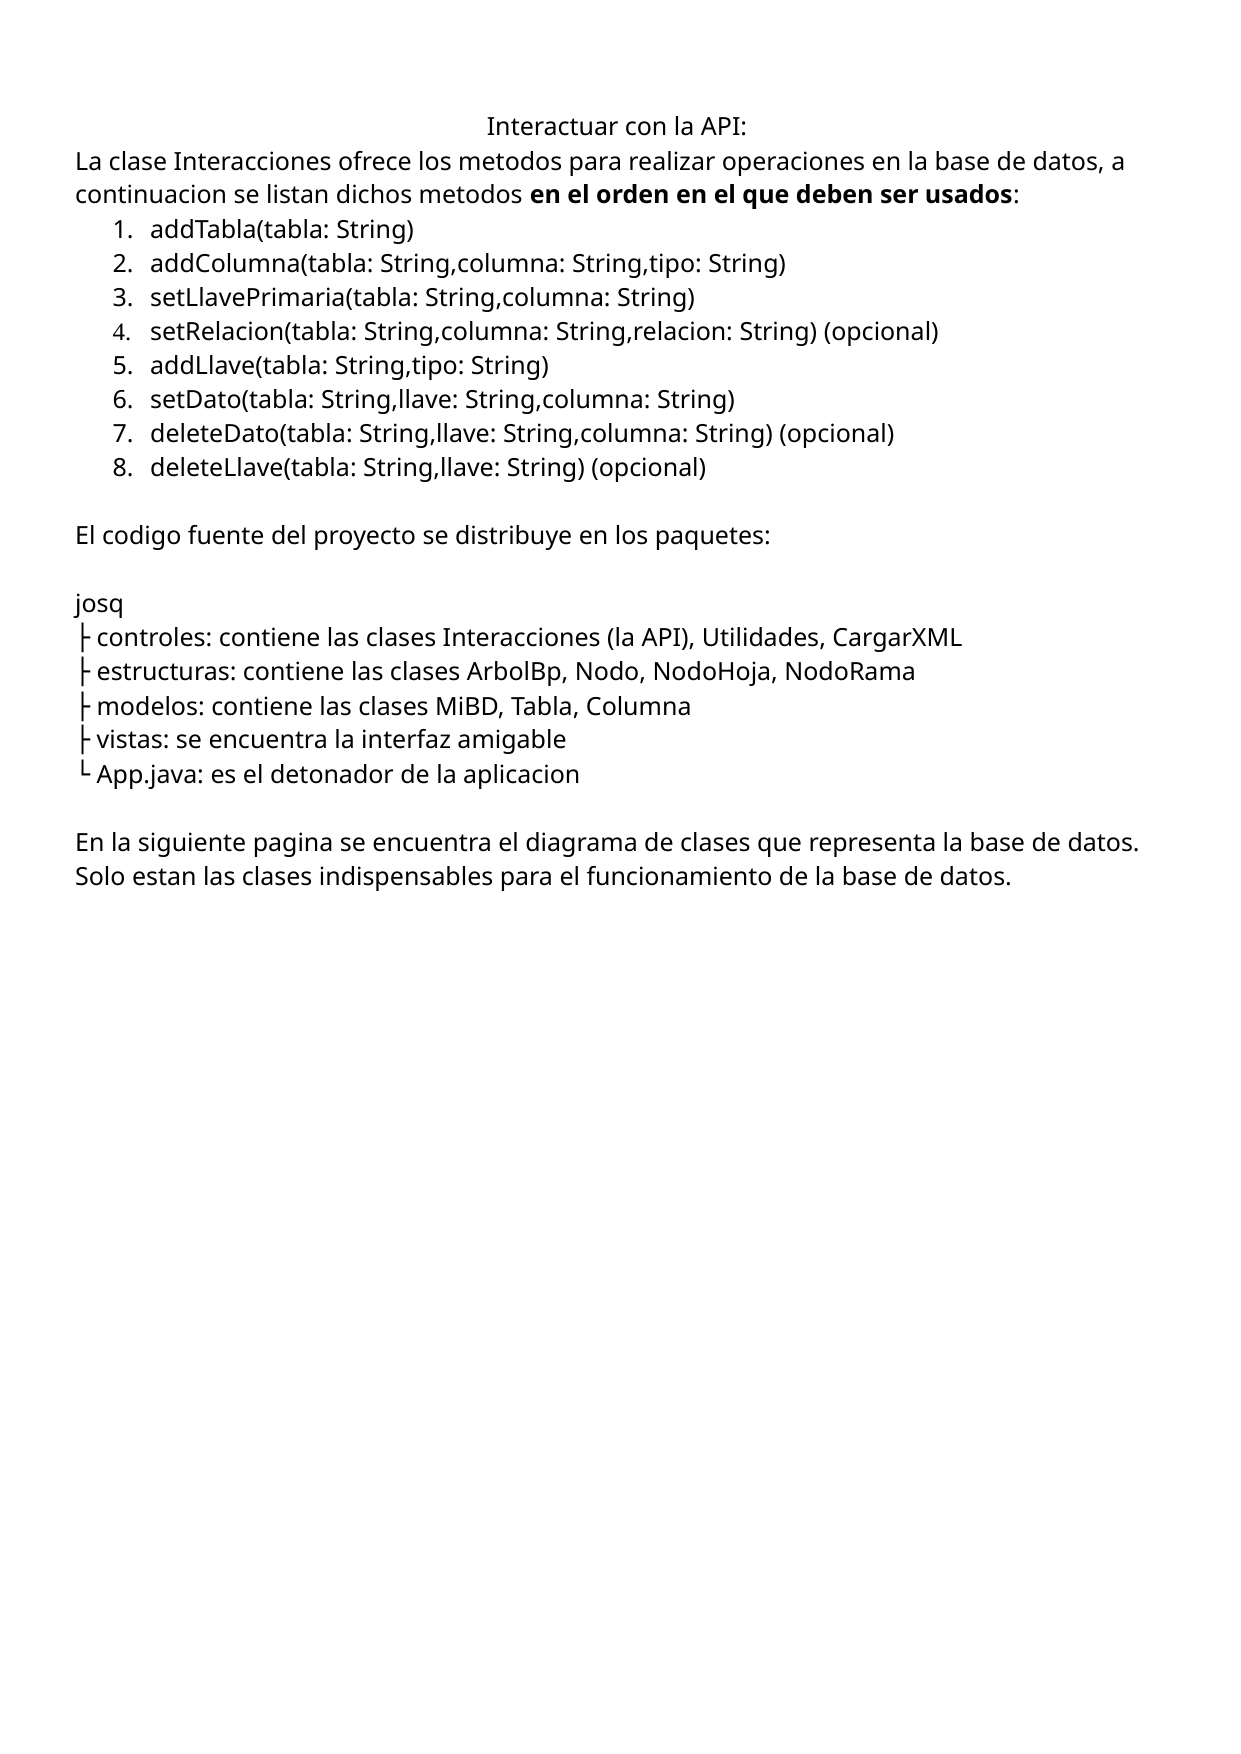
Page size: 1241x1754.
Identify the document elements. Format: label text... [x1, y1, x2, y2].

text Interactuar con la API: [75, 109, 1165, 143]
text josq [75, 586, 1165, 620]
text La clase Interacciones ofrece los metodos para realizar operaciones en la base de datos, a continuacion se listan dichos metodos en el orden en el que deben ser usados: [75, 143, 1165, 211]
list setDato(tabla: String,llave: String,columna: String) [112, 382, 1165, 416]
text ├ modelos: contiene las clases MiBD, Tabla, Columna [75, 688, 1165, 722]
text ├ controles: contiene las clases Interacciones (la API), Utilidades, CargarXML [75, 620, 1165, 654]
list setRelacion(tabla: String,columna: String,relacion: String) (opcional) [112, 313, 1165, 347]
list addColumna(tabla: String,columna: String,tipo: String) [112, 245, 1165, 279]
list deleteLlave(tabla: String,llave: String) (opcional) [112, 450, 1165, 484]
text En la siguiente pagina se encuentra el diagrama de clases que representa la base de datos. Solo estan las clases indispensables para el funcionamiento de la base de datos. [75, 824, 1165, 892]
list addLlave(tabla: String,tipo: String) [112, 347, 1165, 382]
text ├ estructuras: contiene las clases ArbolBp, Nodo, NodoHoja, NodoRama [75, 654, 1165, 688]
text El codigo fuente del proyecto se distribuye en los paquetes: [75, 518, 1165, 552]
text └ App.java: es el detonador de la aplicacion [75, 756, 1165, 790]
list addTabla(tabla: String) [112, 211, 1165, 245]
text ├ vistas: se encuentra la interfaz amigable [75, 722, 1165, 756]
list deleteDato(tabla: String,llave: String,columna: String) (opcional) [112, 416, 1165, 450]
list setLlavePrimaria(tabla: String,columna: String) [112, 279, 1165, 313]
